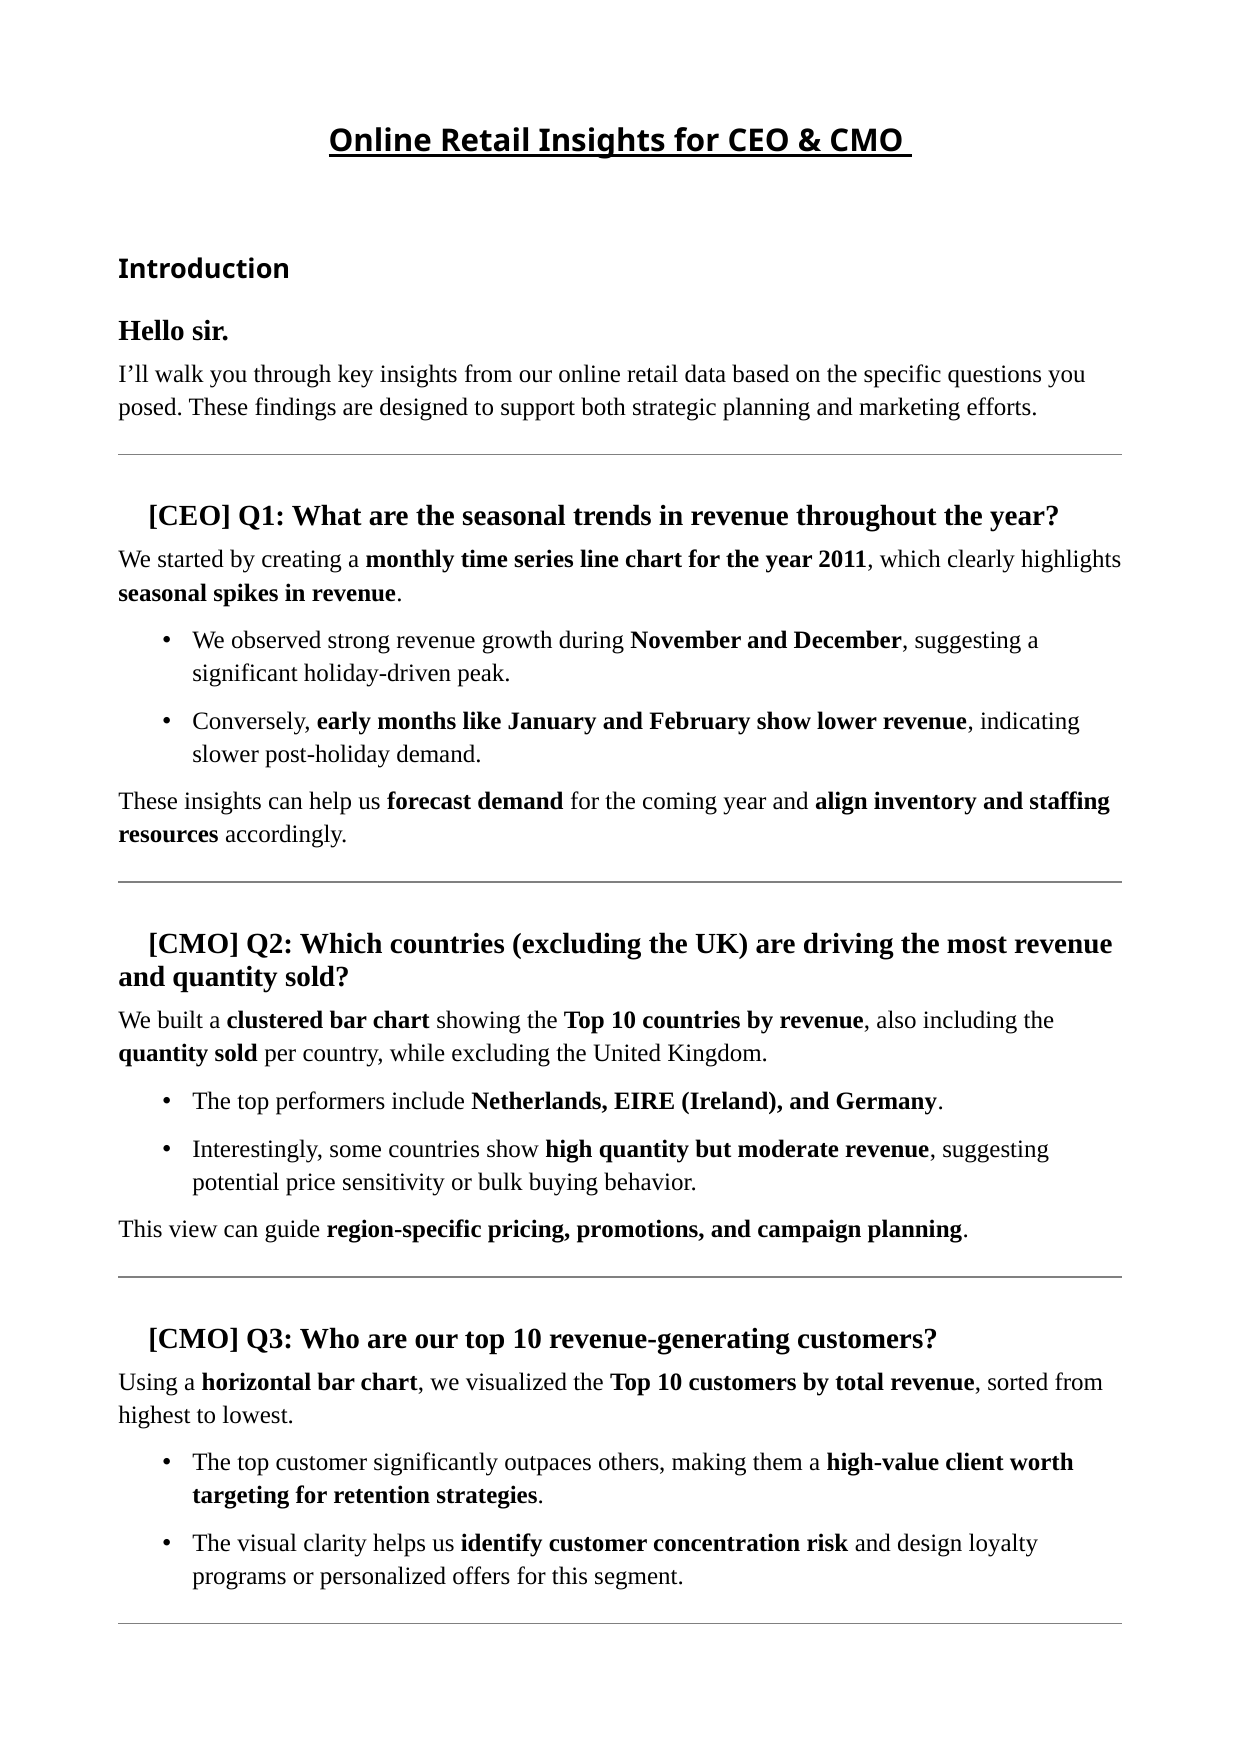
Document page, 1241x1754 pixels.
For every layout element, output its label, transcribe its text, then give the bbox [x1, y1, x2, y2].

list The visual clarity helps us identify customer concentration risk and design loyalty programs or personalized offers for this segment. [162, 1528, 1122, 1590]
list Conversely, early months like January and February show lower revenue, indicating slower post-holiday demand. [162, 706, 1122, 768]
subtitle 🔷 [CMO] Q2: Which countries (excluding the UK) are driving the most revenue and quantity sold? [118, 926, 1122, 993]
text We built a clustered bar chart showing the Top 10 countries by revenue, also including the quantity sold per country, while excluding the United Kingdom. [118, 1006, 1122, 1067]
subtitle Introduction [118, 249, 1122, 286]
subtitle 🔷 [CMO] Q3: Who are our top 10 revenue-generating customers? [118, 1321, 1122, 1354]
text We started by creating a monthly time series line chart for the year 2011, which clearly highlights seasonal spikes in revenue. [118, 544, 1122, 606]
list We observed strong revenue growth during November and December, suggesting a significant holiday-driven peak. [162, 625, 1122, 687]
text These insights can help us forecast demand for the coming year and align inventory and staffing resources accordingly. [118, 786, 1122, 848]
text Using a horizontal bar chart, we visualized the Top 10 customers by total revenue, sorted from highest to lowest. [118, 1367, 1122, 1429]
list Interestingly, some countries show high quantity but moderate revenue, suggesting potential price sensitivity or bulk buying behavior. [162, 1134, 1122, 1196]
subtitle 🔷 [CEO] Q1: What are the seasonal trends in revenue throughout the year? [118, 498, 1122, 532]
subtitle Hello sir. [118, 313, 1122, 347]
list The top performers include Netherlands, EIRE (Ireland), and Germany. [162, 1086, 1122, 1115]
text I’ll walk you through key insights from our online retail data based on the specific questions you posed. These findings are designed to support both strategic planning and marketing efforts. [118, 359, 1122, 421]
text Online Retail Insights for CEO & CMO [118, 118, 1122, 161]
list The top customer significantly outpaces others, making them a high-value client worth targeting for retention strategies. [162, 1447, 1122, 1509]
text This view can guide region-specific pricing, promotions, and campaign planning. [118, 1214, 1122, 1243]
